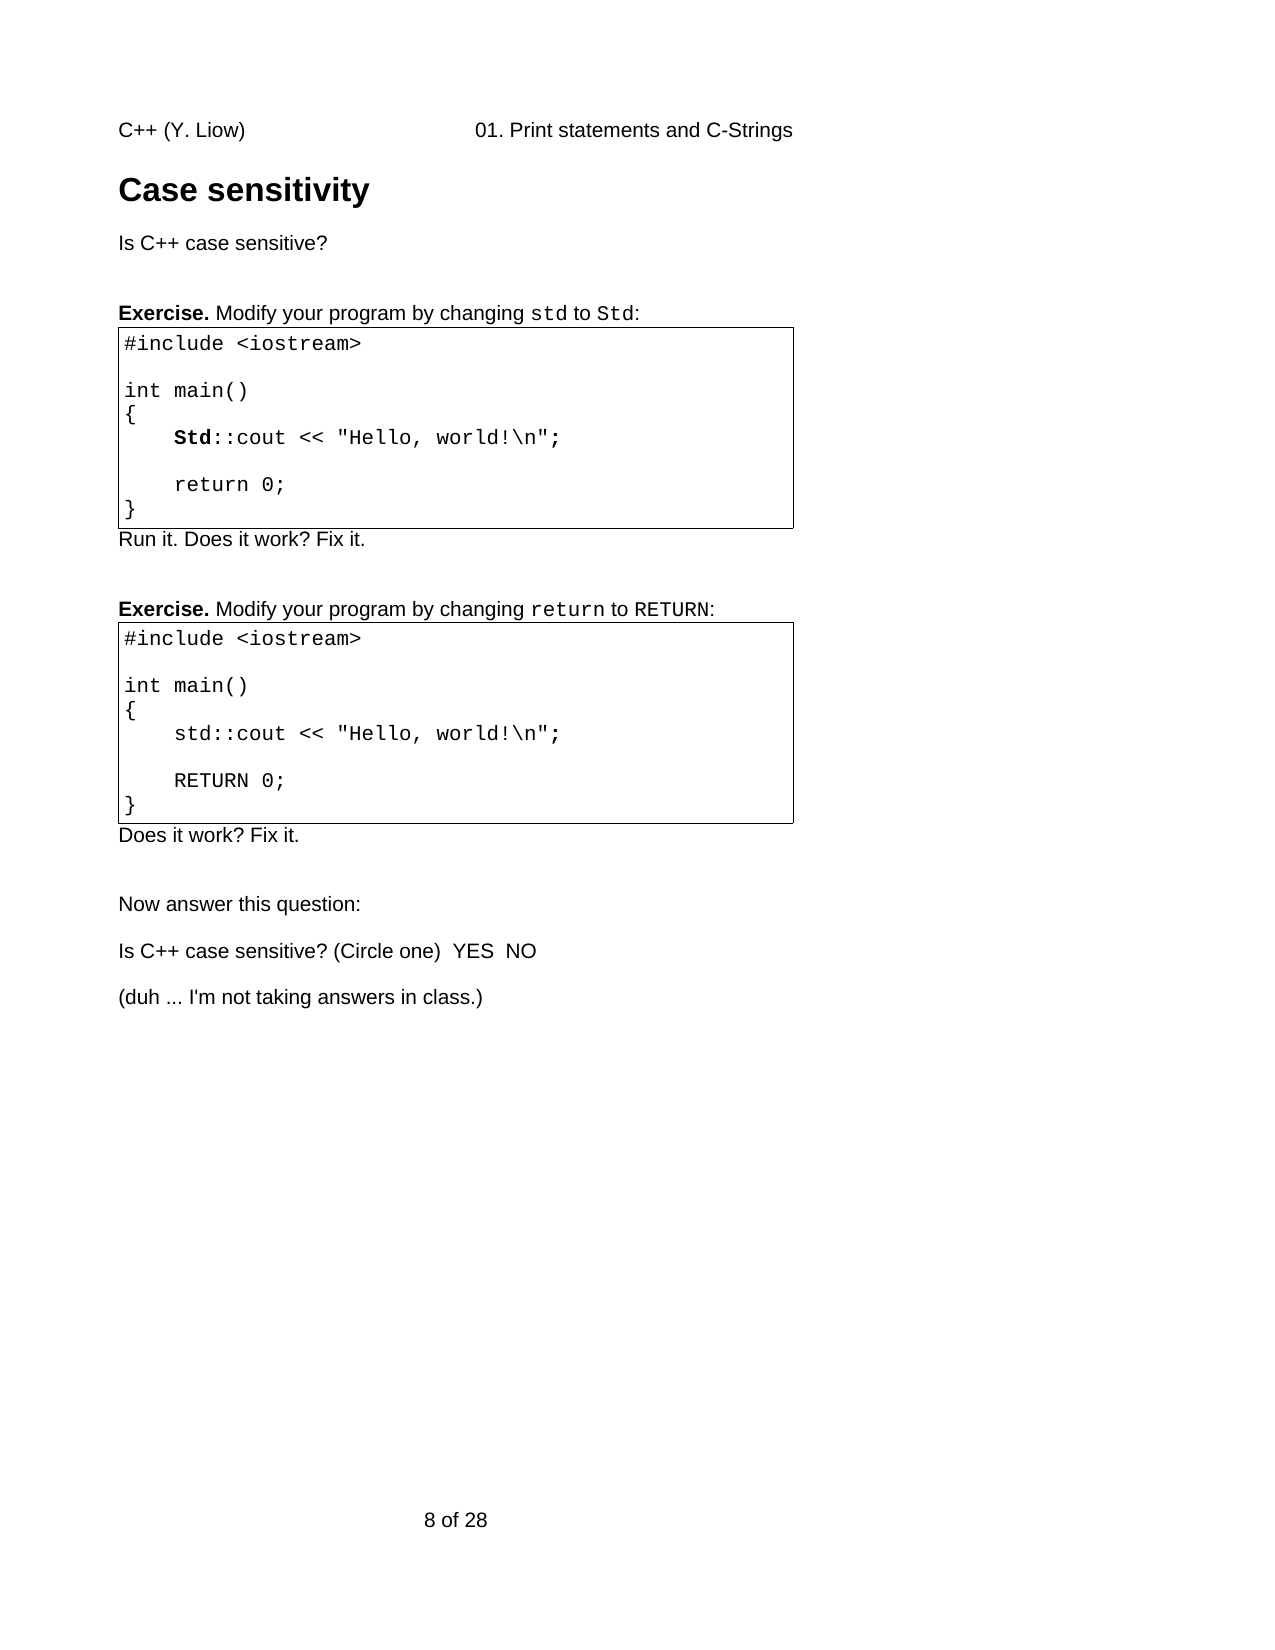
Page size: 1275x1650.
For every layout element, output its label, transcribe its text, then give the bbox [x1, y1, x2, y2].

text Exercise. Modify your program by changing std to Std: [118, 302, 793, 327]
text Is C++ case sensitive? (Circle one) YES NO [118, 939, 793, 962]
text Exercise. Modify your program by changing return to RETURN: [118, 597, 793, 622]
table_header #include <iostream> int main() { std::cout << "Hello, world!\n"; RETURN 0; } [119, 623, 793, 823]
table_header #include <iostream> int main() { Std::cout << "Hello, world!\n"; return 0; } [119, 328, 793, 527]
text Does it work? Fix it. [118, 824, 793, 846]
text Now answer this question: [118, 893, 793, 916]
text Run it. Does it work? Fix it. [118, 529, 793, 551]
text Case sensitivity [118, 171, 793, 209]
text (duh ... I'm not taking answers in class.) [118, 986, 793, 1009]
text Is C++ case sensitive? [118, 232, 793, 255]
